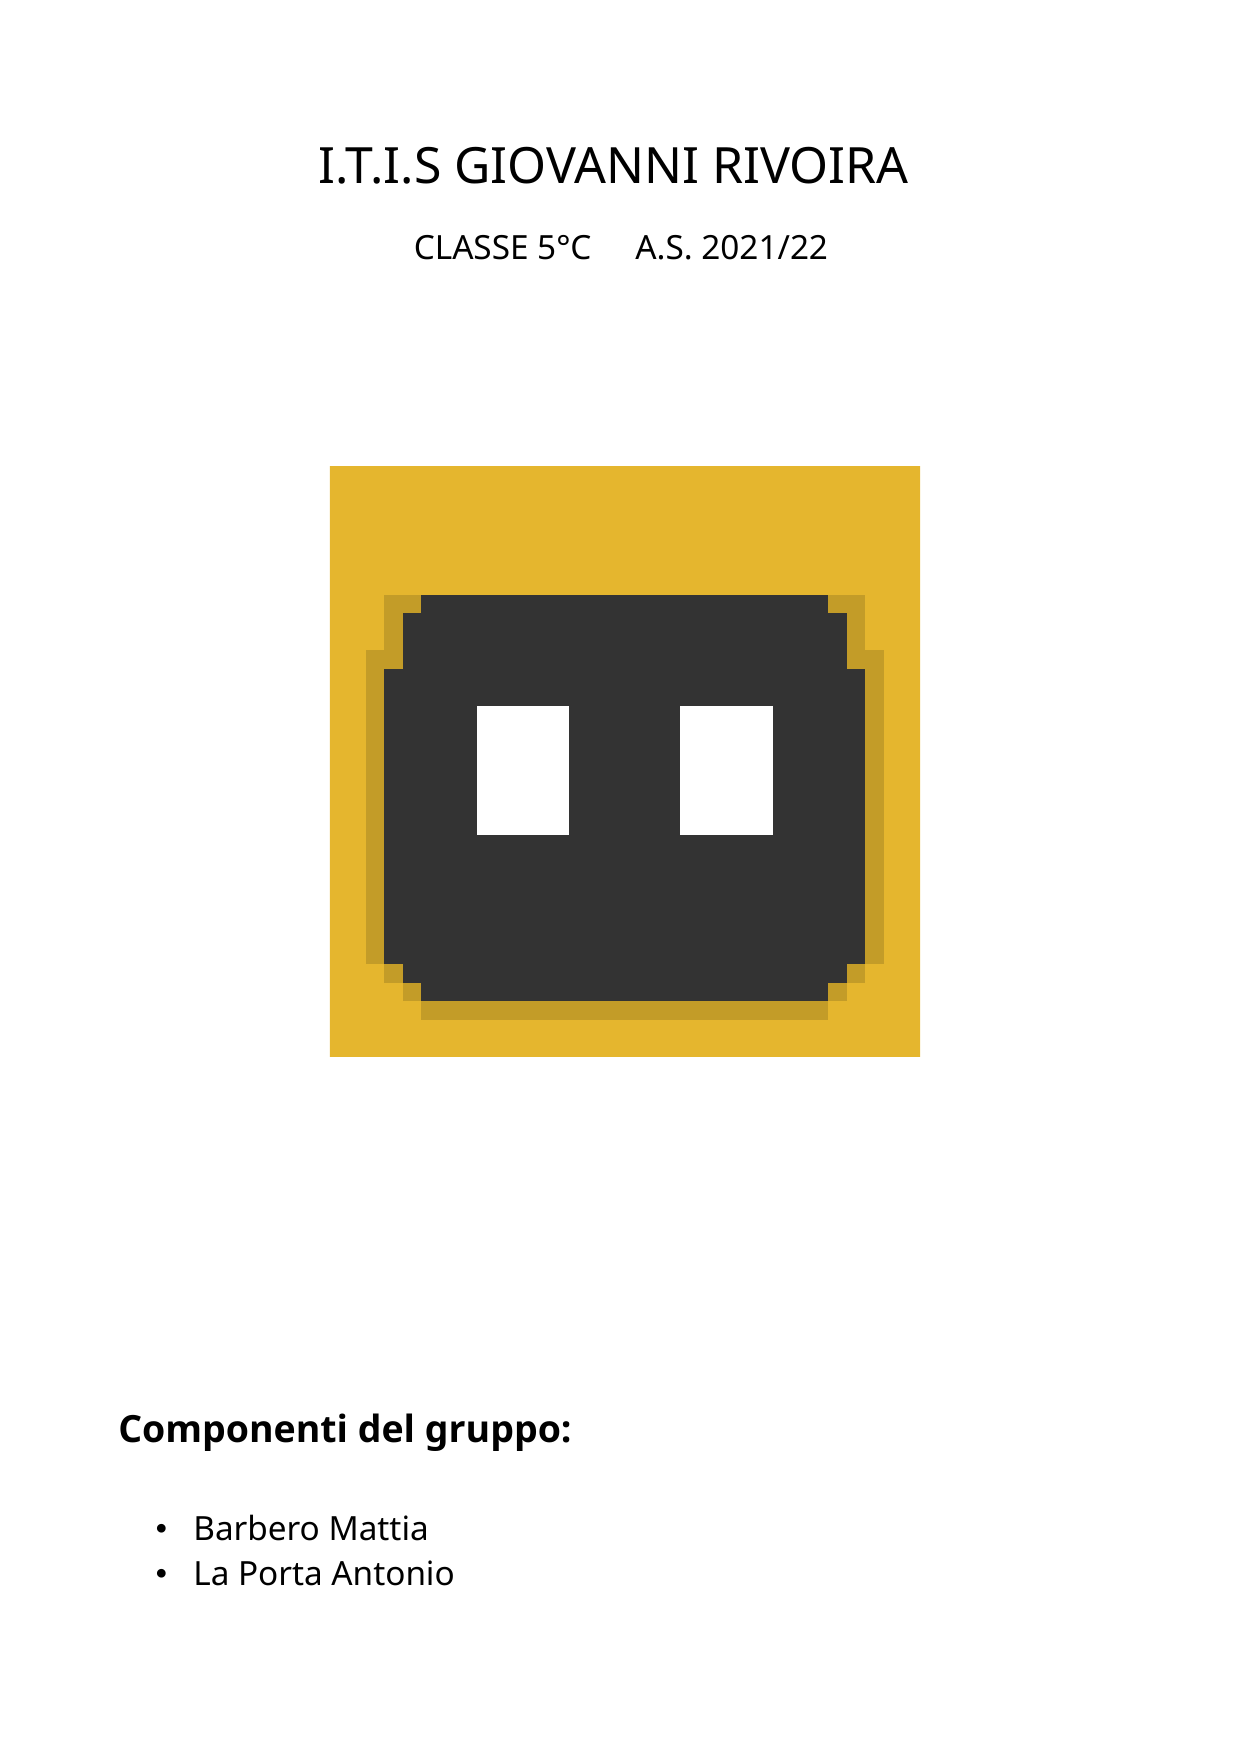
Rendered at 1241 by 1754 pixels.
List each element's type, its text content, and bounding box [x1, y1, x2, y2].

list Barbero Mattia [156, 1504, 1122, 1550]
text I.T.I.S GIOVANNI RIVOIRA [118, 130, 1122, 198]
text CLASSE 5°C A.S. 2021/22 [118, 223, 1122, 269]
list La Porta Antonio [156, 1550, 1122, 1595]
text Componenti del gruppo: [118, 1402, 1122, 1453]
picture [329, 466, 921, 1057]
